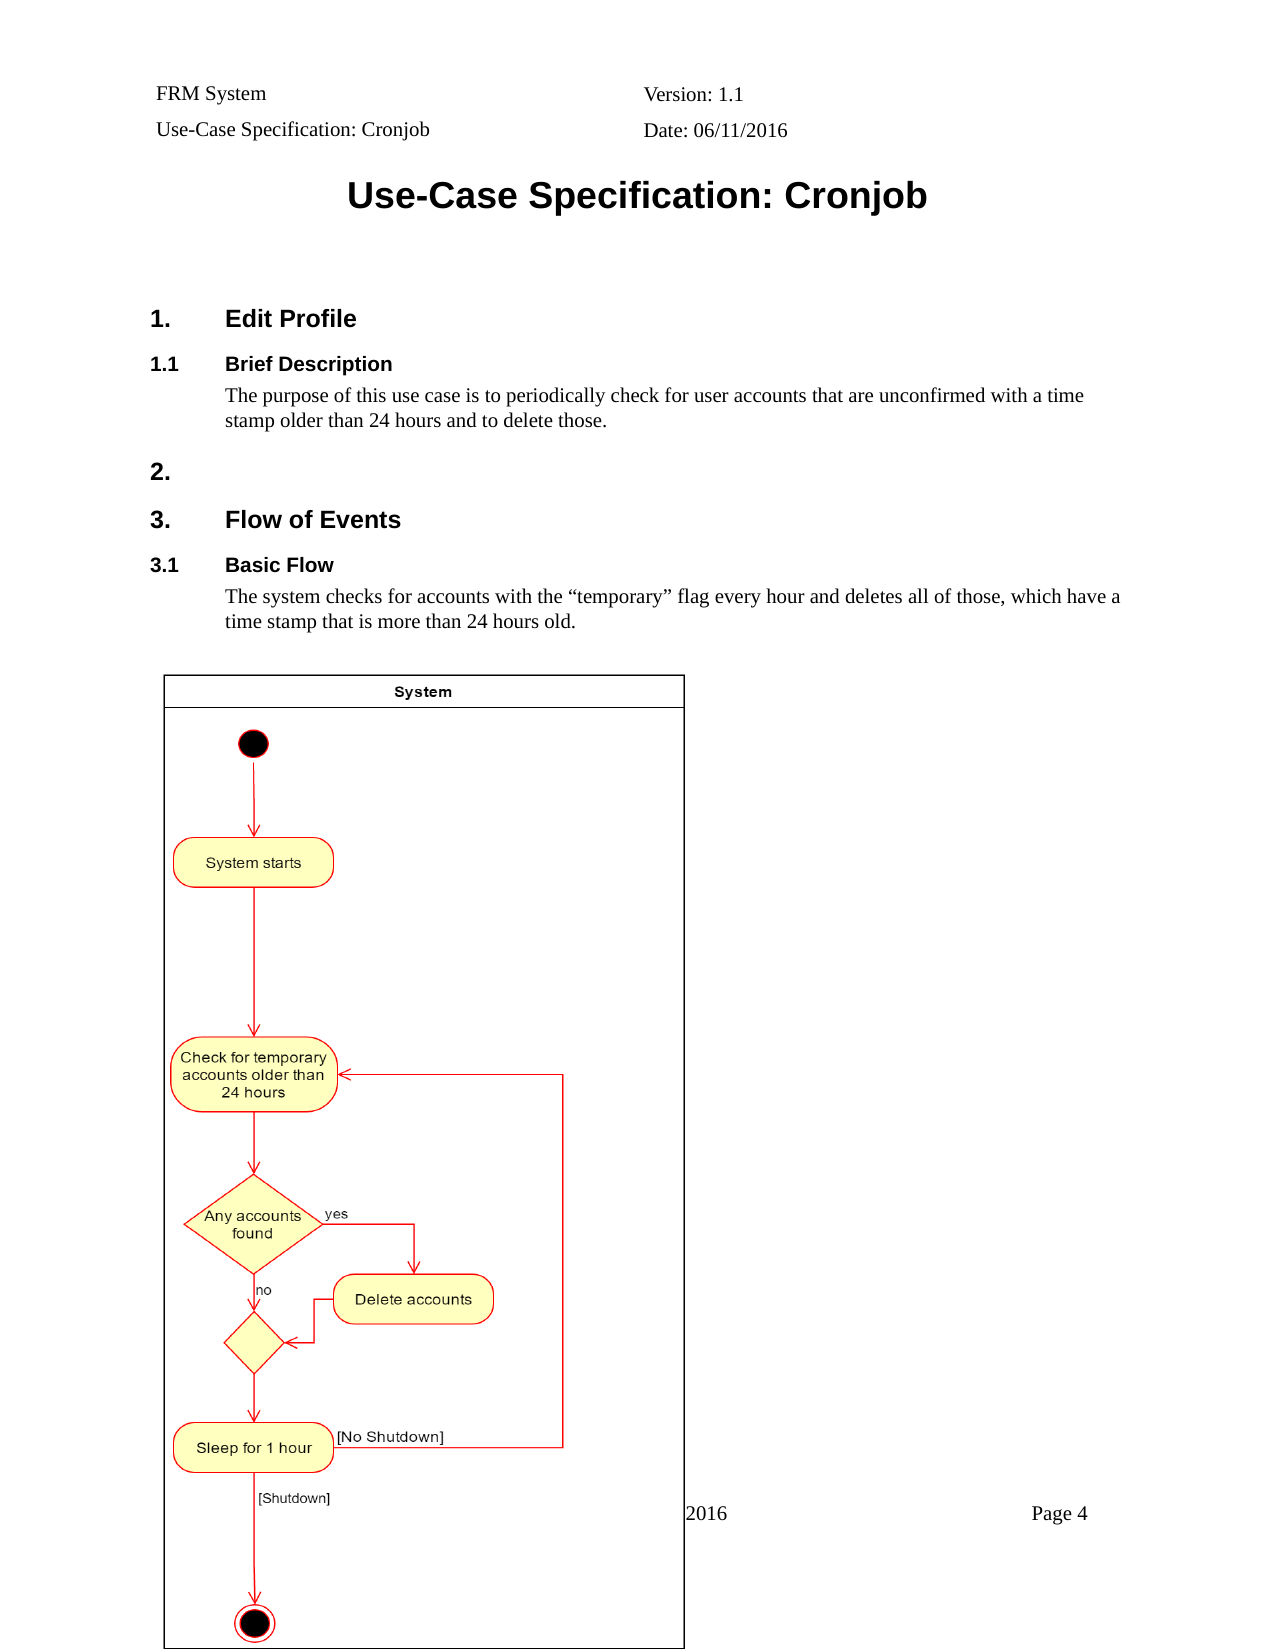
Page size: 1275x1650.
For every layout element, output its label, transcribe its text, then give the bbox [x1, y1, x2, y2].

subtitle Basic Flow [150, 552, 1125, 577]
text The system checks for accounts with the “temporary” flag every hour and deletes all of those, which have a time stamp that is more than 24 hours old. [225, 583, 1125, 633]
text The purpose of this use case is to periodically check for user accounts that are unconfirmed with a time stamp older than 24 hours and to delete those. [225, 382, 1125, 432]
text Use-Case Specification: Check for unconfirmed users [150, 173, 1125, 216]
subtitle Edit Profile [150, 303, 1125, 332]
subtitle Flow of Events [150, 505, 1125, 533]
subtitle Brief Description [150, 351, 1125, 376]
